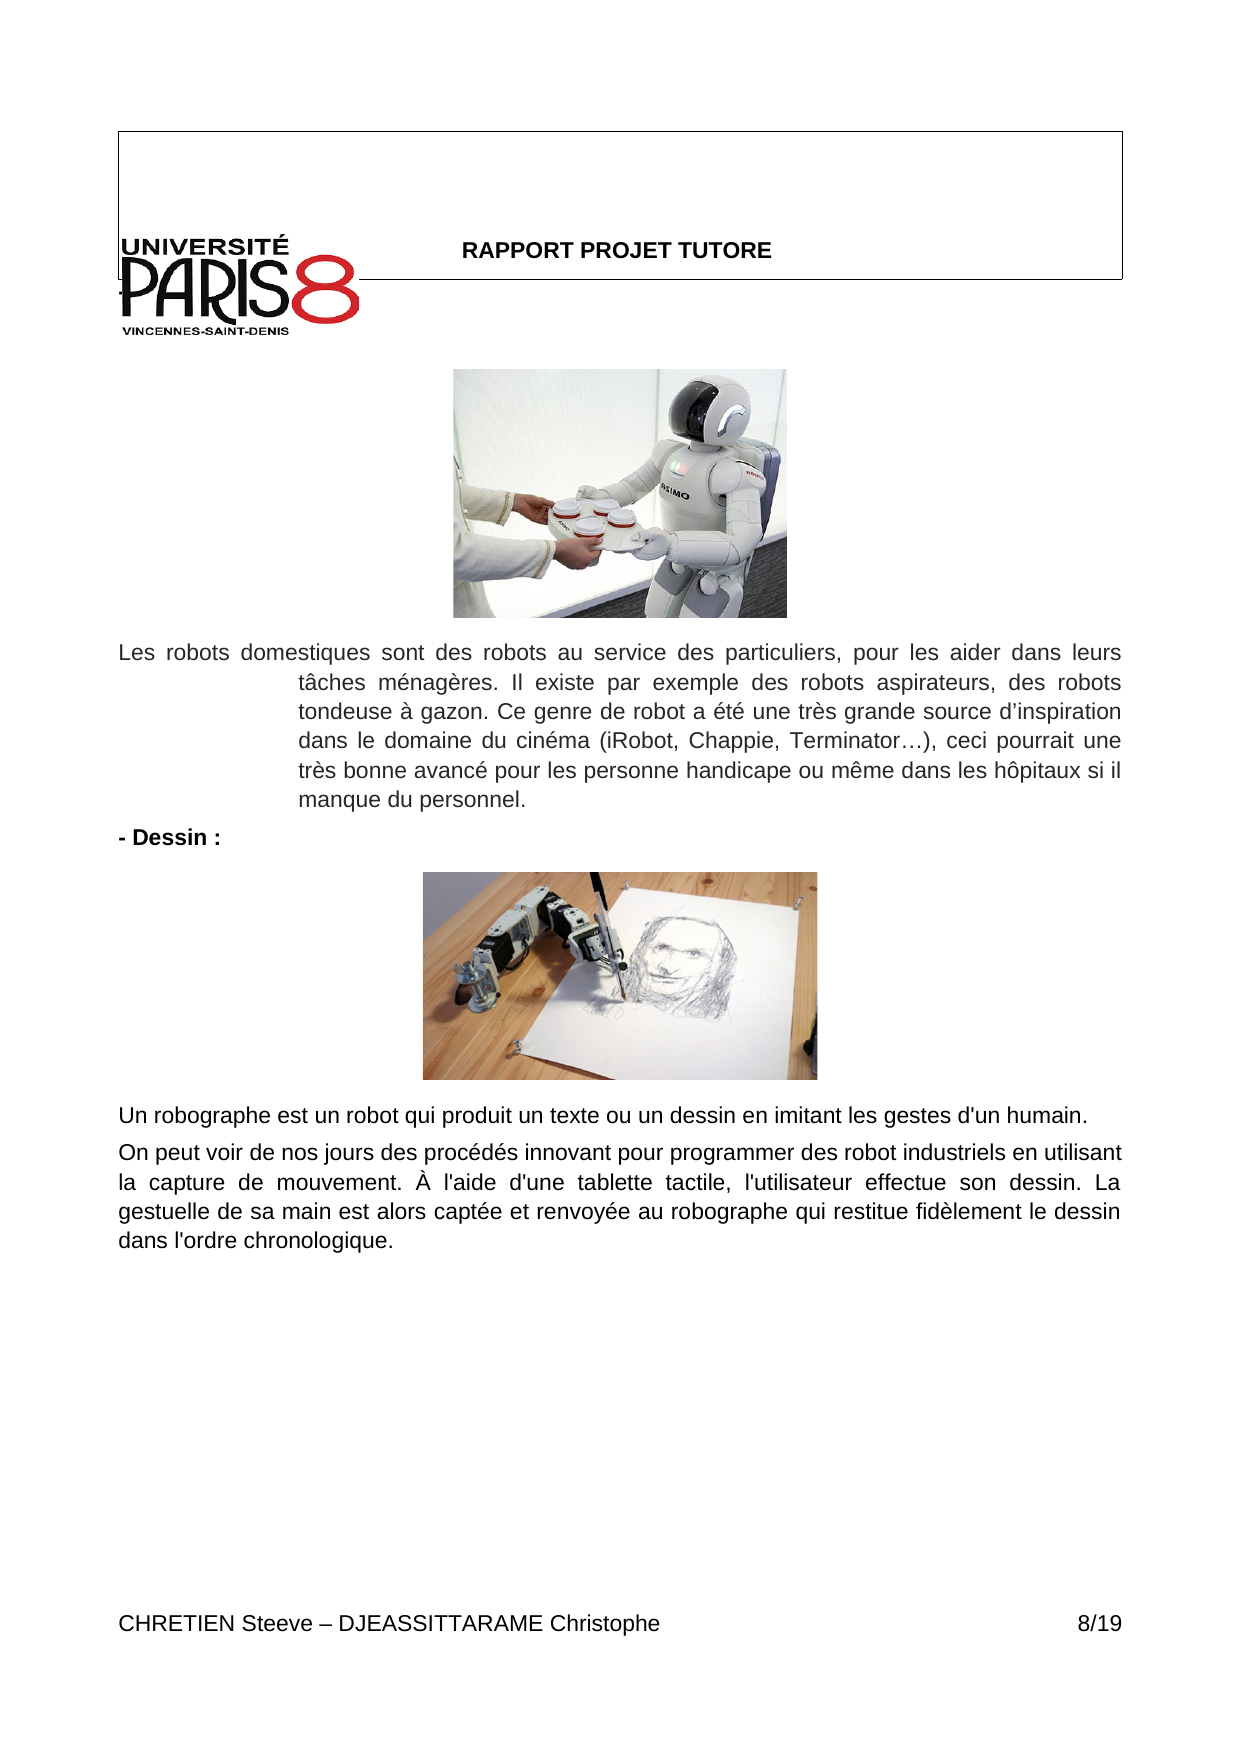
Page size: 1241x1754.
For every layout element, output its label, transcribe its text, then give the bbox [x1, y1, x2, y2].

subtitle Un robographe est un robot qui produit un texte ou un dessin en imitant les gestes d'un humain. [118, 1102, 1122, 1128]
subtitle Les robots domestiques sont des robots au service des particuliers, pour les aider dans leurs tâches ménagères. Il existe par exemple des robots aspirateurs, des robots tondeuse à gazon. Ce genre de robot a été une très grande source d’inspiration dans le domaine du cinéma (iRobot, Chappie, Terminator…), ceci pourrait une très bonne avancé pour les personne handicape ou même dans les hôpitaux si il manque du personnel. [118, 640, 1122, 812]
picture [453, 369, 787, 618]
text On peut voir de nos jours des procédés innovant pour programmer des robot industriels en utilisant la capture de mouvement. À l'aide d'une tablette tactile, l'utilisateur effectue son dessin. La gestuelle de sa main est alors captée et renvoyée au robographe qui restitue fidèlement le dessin dans l'ordre chronologique. [118, 1140, 1122, 1254]
subtitle - Domestique : [360, 280, 1122, 304]
picture [422, 872, 818, 1080]
picture [122, 234, 360, 335]
subtitle - Dessin : [118, 824, 1122, 850]
